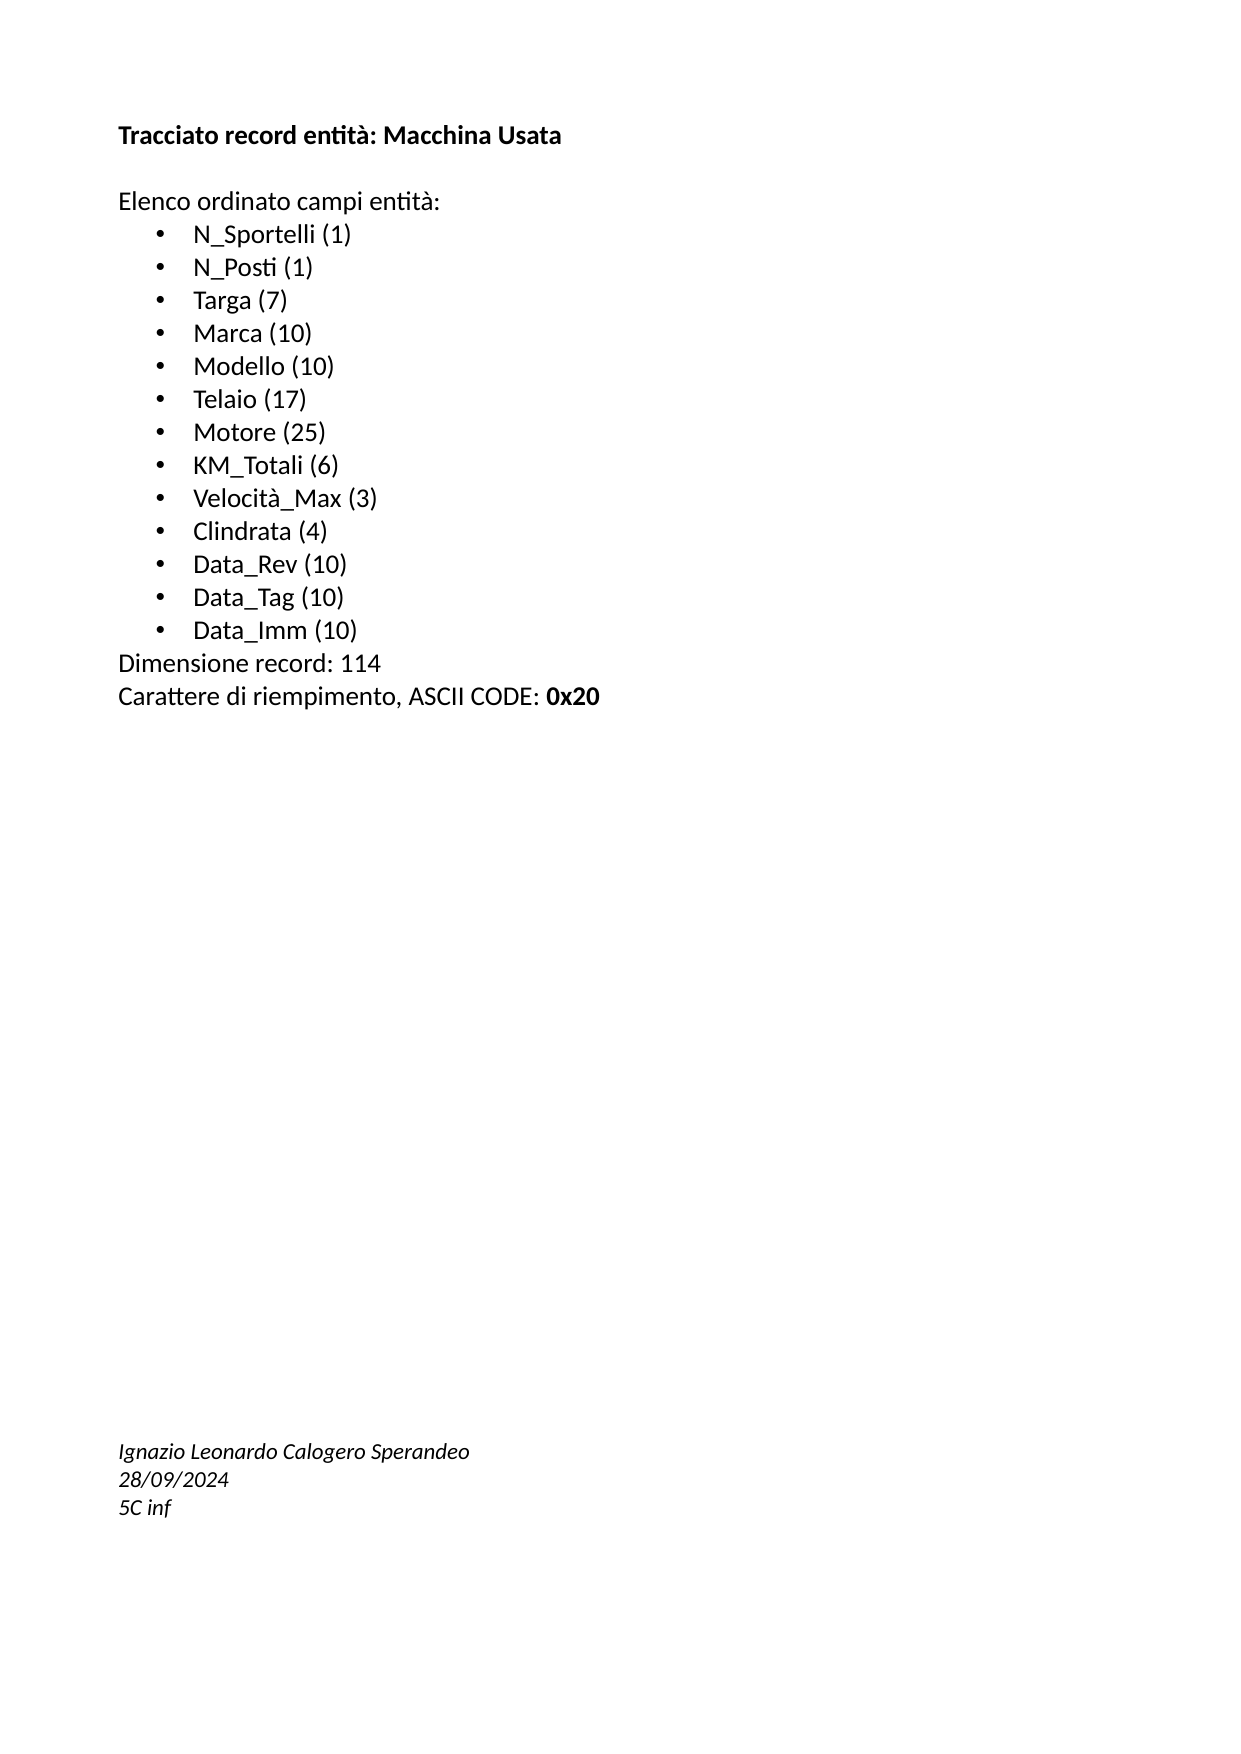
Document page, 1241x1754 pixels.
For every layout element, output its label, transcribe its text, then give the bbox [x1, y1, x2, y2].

list Marca (10) [156, 316, 1122, 349]
text Tracciato record entità: Macchina Usata [118, 118, 1122, 151]
list Data_Tag (10) [156, 580, 1122, 613]
list N_Posti (1) [156, 250, 1122, 283]
text Dimensione record: 114 [118, 646, 1122, 679]
list Data_Imm (10) [156, 613, 1122, 646]
list Data_Rev (10) [156, 547, 1122, 580]
list Modello (10) [156, 349, 1122, 382]
text 28/09/2024 [118, 1465, 1122, 1493]
text Carattere di riempimento, ASCII CODE: 0x20 [118, 679, 1122, 712]
list Clindrata (4) [156, 514, 1122, 547]
text 5C inf [118, 1493, 1122, 1521]
text Ignazio Leonardo Calogero Sperandeo [118, 1437, 1122, 1465]
list Targa (7) [156, 283, 1122, 316]
list N_Sportelli (1) [156, 217, 1122, 250]
list Motore (25) [156, 415, 1122, 448]
list Telaio (17) [156, 382, 1122, 415]
text Elenco ordinato campi entità: [118, 184, 1122, 217]
list KM_Totali (6) [156, 448, 1122, 481]
list Velocità_Max (3) [156, 481, 1122, 514]
